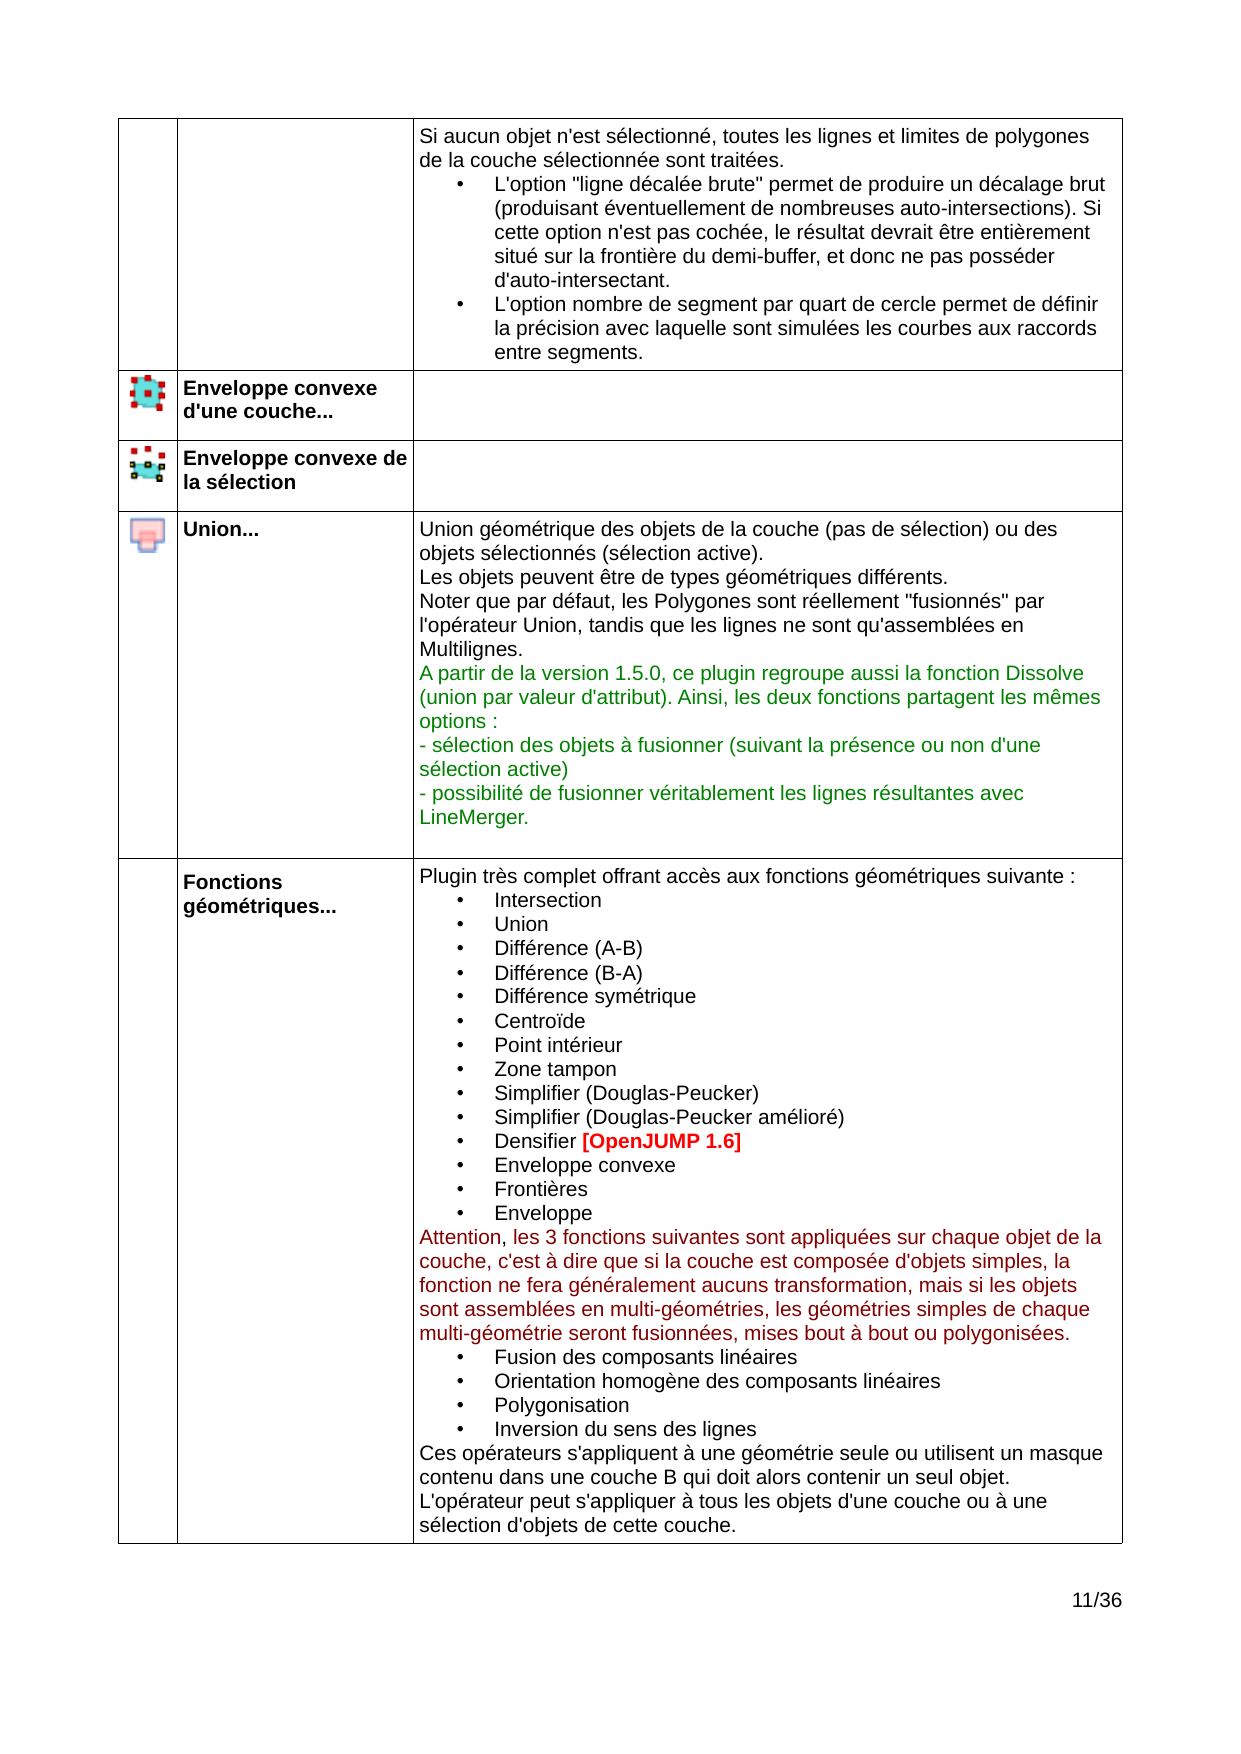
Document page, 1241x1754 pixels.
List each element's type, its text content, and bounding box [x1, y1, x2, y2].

table_cell [414, 371, 1122, 440]
table_cell [119, 441, 177, 511]
table_cell [178, 119, 413, 369]
picture [129, 446, 166, 482]
table_cell [414, 441, 1122, 511]
table_cell Plugin très complet offrant accès aux fonctions géométriques suivante : Intersection Union Différence (A-B) Différence (B-A) Différence symétrique Centroïde Point intérieur Zone tampon Simplifier (Douglas-Peucker) Simplifier (Douglas-Peucker amélioré) Densifier [OpenJUMP 1.6] Enveloppe convexe Frontières Enveloppe Attention, les 3 fonctions suivantes sont appliquées sur chaque objet de la couche, c'est à dire que si la couche est composée d'objets simples, la fonction ne fera généralement aucuns transformation, mais si les objets sont assemblées en multi-géométries, les géométries simples de chaque multi-géométrie seront fusionnées, mises bout à bout ou polygonisées. Fusion des composants linéaires Orientation homogène des composants linéaires Polygonisation Inversion du sens des lignes Ces opérateurs s'appliquent à une géométrie seule ou utilisent un masque contenu dans une couche B qui doit alors contenir un seul objet. L'opérateur peut s'appliquer à tous les objets d'une couche ou à une sélection d'objets de cette couche. [414, 859, 1122, 1543]
picture [129, 517, 166, 553]
table_cell [119, 371, 177, 440]
table_cell Si aucun objet n'est sélectionné, toutes les lignes et limites de polygones de la couche sélectionnée sont traitées. L'option "ligne décalée brute" permet de produire un décalage brut (produisant éventuellement de nombreuses auto-intersections). Si cette option n'est pas cochée, le résultat devrait être entièrement situé sur la frontière du demi-buffer, et donc ne pas posséder d'auto-intersectant. L'option nombre de segment par quart de cercle permet de définir la précision avec laquelle sont simulées les courbes aux raccords entre segments. [414, 119, 1122, 369]
table_cell [119, 119, 177, 369]
table_cell [119, 859, 177, 1543]
table_cell Enveloppe convexe d'une couche... [178, 371, 413, 440]
table_cell [119, 512, 177, 858]
table_cell Union géométrique des objets de la couche (pas de sélection) ou des objets sélectionnés (sélection active). Les objets peuvent être de types géométriques différents. Noter que par défaut, les Polygones sont réellement "fusionnés" par l'opérateur Union, tandis que les lignes ne sont qu'assemblées en Multilignes. A partir de la version 1.5.0, ce plugin regroupe aussi la fonction Dissolve (union par valeur d'attribut). Ainsi, les deux fonctions partagent les mêmes options : - sélection des objets à fusionner (suivant la présence ou non d'une sélection active) - possibilité de fusionner véritablement les lignes résultantes avec LineMerger. [414, 512, 1122, 858]
table_cell Fonctions géométriques... [178, 859, 413, 1543]
table_cell Union... [178, 512, 413, 858]
table_cell Enveloppe convexe de la sélection [178, 441, 413, 511]
picture [129, 375, 166, 411]
